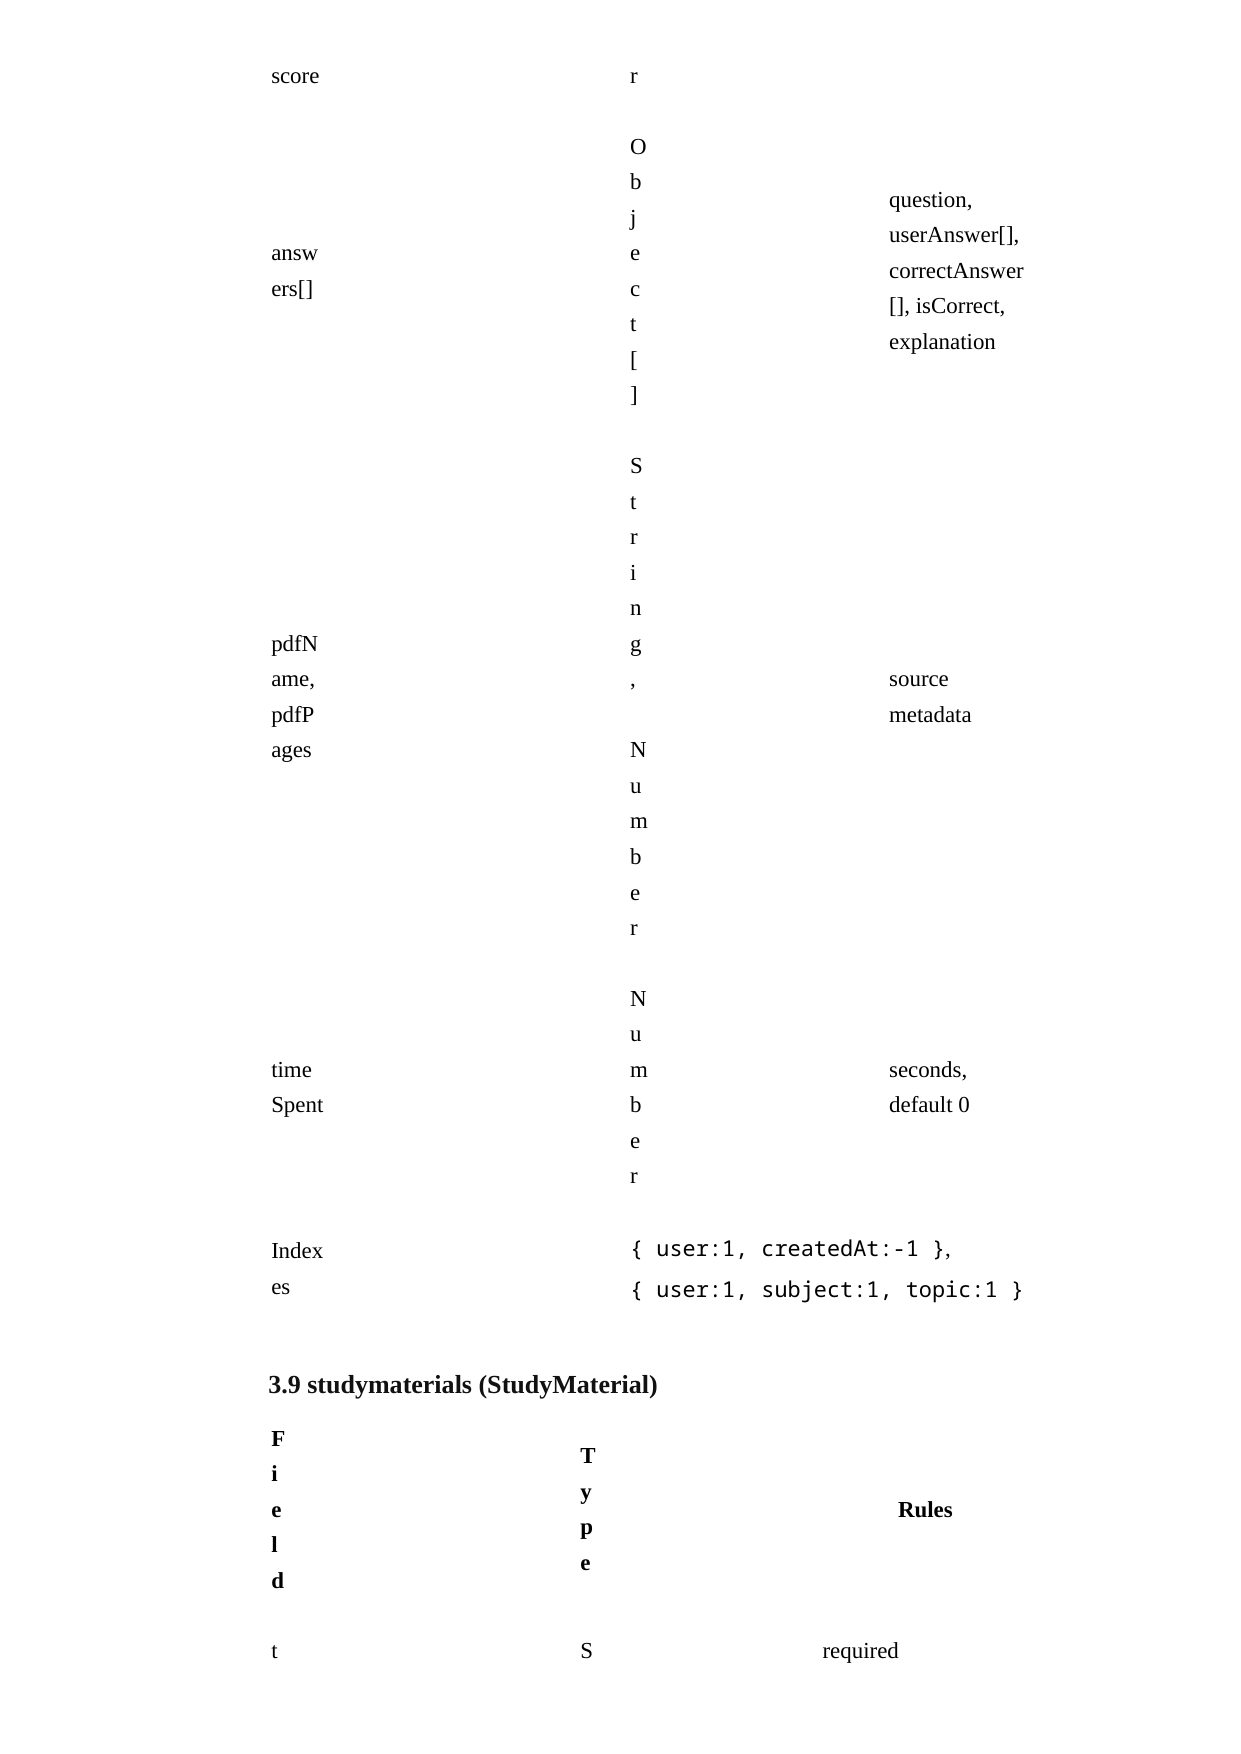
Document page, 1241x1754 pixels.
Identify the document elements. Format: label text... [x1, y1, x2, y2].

table_cell t [118, 1635, 427, 1667]
table_cell answers[] [118, 130, 477, 449]
table_cell Number [477, 982, 736, 1230]
table_cell Indexes [118, 1230, 477, 1345]
table_cell S [427, 1635, 669, 1667]
table_cell [736, 59, 1181, 130]
table_cell seconds, default 0 [736, 982, 1181, 1230]
table_cell String, Number [477, 449, 736, 982]
subtitle 3.9 studymaterials (StudyMaterial) [268, 1369, 1031, 1399]
table_cell source metadata [736, 449, 1181, 982]
table_header Field [118, 1422, 427, 1635]
table_cell { user:1, createdAt:-1 }, { user:1, subject:1, topic:1 } [477, 1230, 1181, 1345]
table_cell Object[] [477, 130, 736, 449]
table_header Rules [670, 1422, 1181, 1635]
table_cell required [670, 1635, 1181, 1667]
table_header Type [427, 1422, 669, 1635]
table_cell r [477, 59, 736, 130]
table_cell timeSpent [118, 982, 477, 1230]
table_cell score [118, 59, 477, 130]
table_cell pdfName, pdfPages [118, 449, 477, 982]
table_cell question, userAnswer[], correctAnswer[], isCorrect, explanation [736, 130, 1181, 449]
